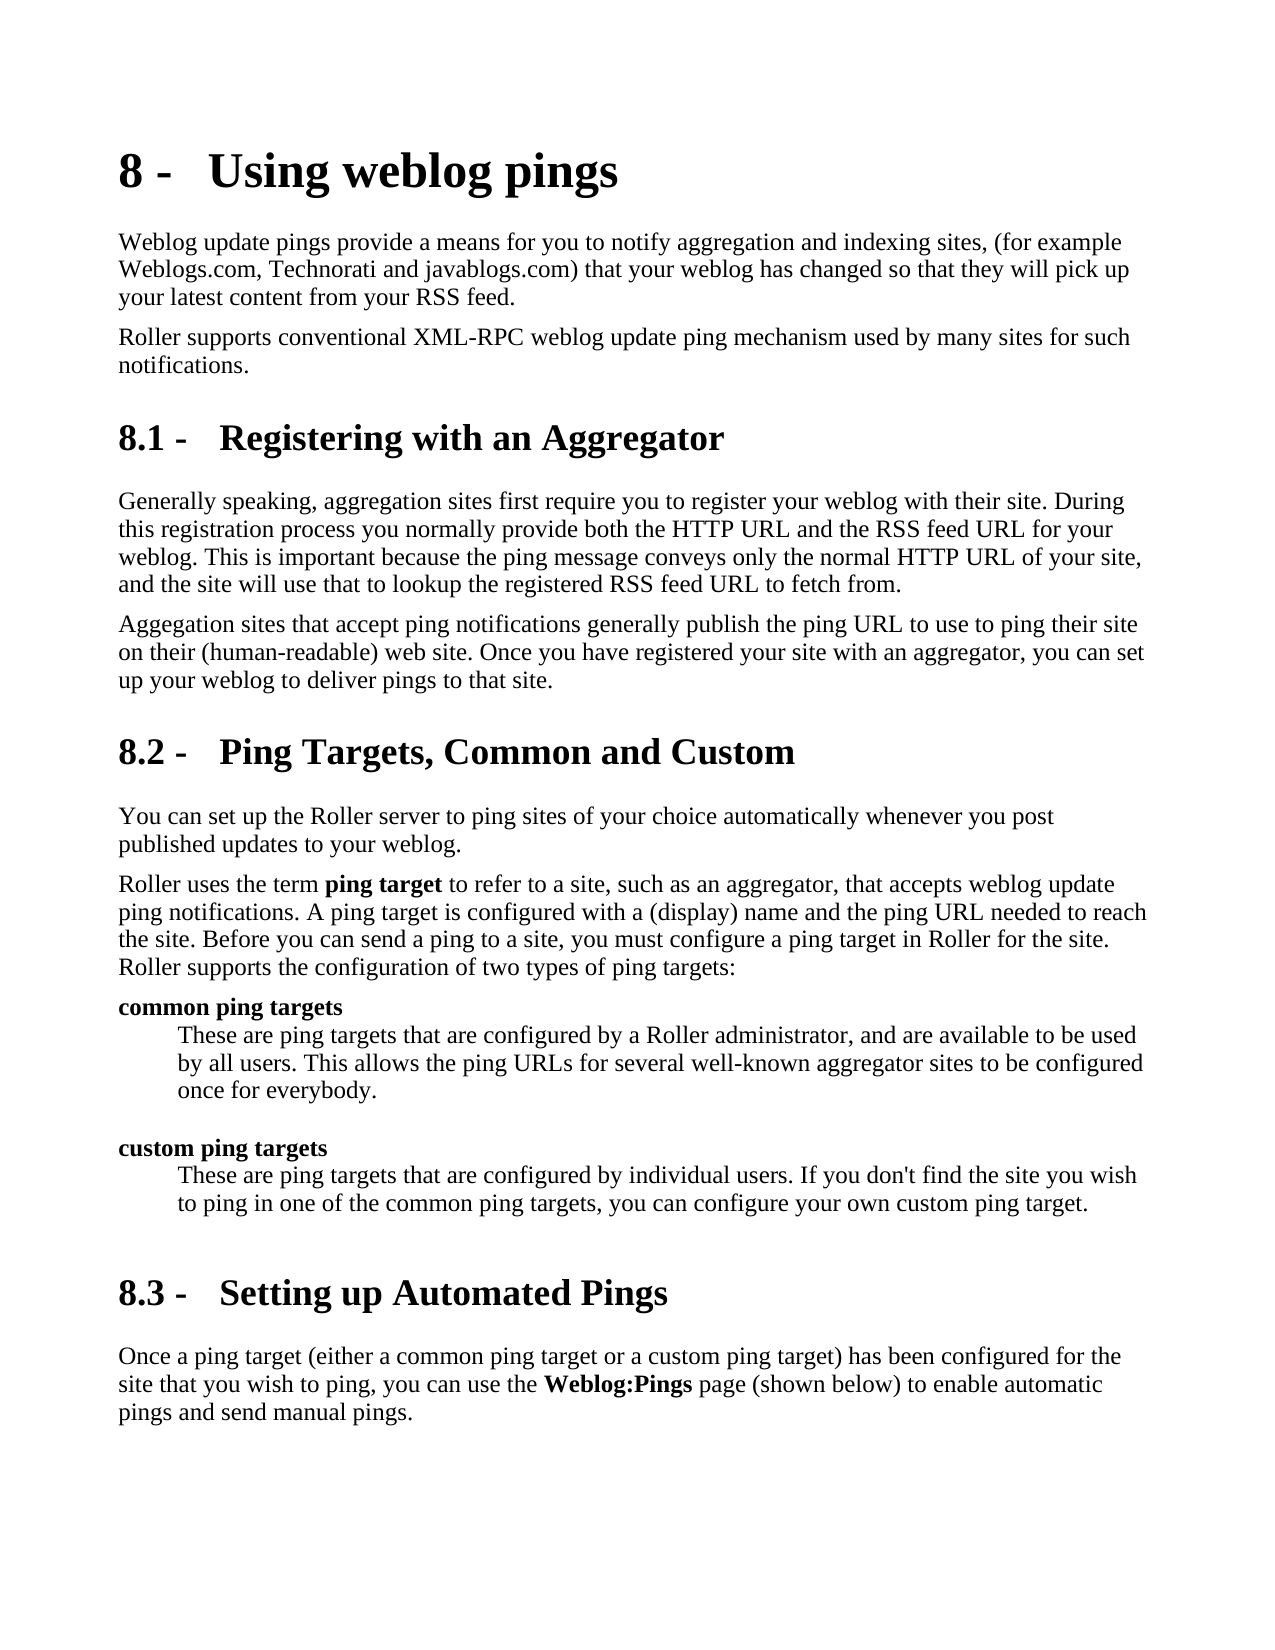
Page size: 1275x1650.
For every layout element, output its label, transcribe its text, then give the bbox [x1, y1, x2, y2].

subtitle common ping targets [118, 993, 1157, 1021]
list These are ping targets that are configured by a Roller administrator, and are available to be used by all users. This allows the ping URLs for several well-known aggregator sites to be configured once for everybody. [177, 1021, 1157, 1104]
text You can set up the Roller server to ping sites of your choice automatically whenever you post published updates to your weblog. [118, 802, 1157, 858]
subtitle custom ping targets [118, 1134, 1157, 1161]
list These are ping targets that are configured by individual users. If you don't find the site you wish to ping in one of the common ping targets, you can configure your own custom ping target. [177, 1161, 1157, 1217]
text Once a ping target (either a common ping target or a custom ping target) has been configured for the site that you wish to ping, you can use the Weblog:Pings page (shown below) to enable automatic pings and send manual pings. [118, 1342, 1157, 1425]
text Aggegation sites that accept ping notifications generally publish the ping URL to use to ping their site on their (human-readable) web site. Once you have registered your site with an aggregator, you can set up your weblog to deliver pings to that site. [118, 611, 1157, 694]
subtitle Setting up Automated Pings [118, 1271, 1157, 1313]
text Roller uses the term ping target to refer to a site, such as an aggregator, that accepts weblog update ping notifications. A ping target is configured with a (display) name and the ping URL needed to reach the site. Before you can send a ping to a site, you must configure a ping target in Roller for the site. Roller supports the configuration of two types of ping targets: [118, 870, 1157, 981]
text Generally speaking, aggregation sites first require you to register your weblog with their site. During this registration process you normally provide both the HTTP URL and the RSS feed URL for your weblog. This is important because the ping message conveys only the normal HTTP URL of your site, and the site will use that to lookup the registered RSS feed URL to fetch from. [118, 487, 1157, 598]
text Roller supports conventional XML-RPC weblog update ping mechanism used by many sites for such notifications. [118, 323, 1157, 379]
subtitle Registering with an Aggregator [118, 416, 1157, 458]
subtitle Using weblog pings [118, 143, 1157, 198]
text Weblog update pings provide a means for you to notify aggregation and indexing sites, (for example Weblogs.com, Technorati and javablogs.com) that your weblog has changed so that they will pick up your latest content from your RSS feed. [118, 228, 1157, 311]
subtitle Ping Targets, Common and Custom [118, 731, 1157, 773]
